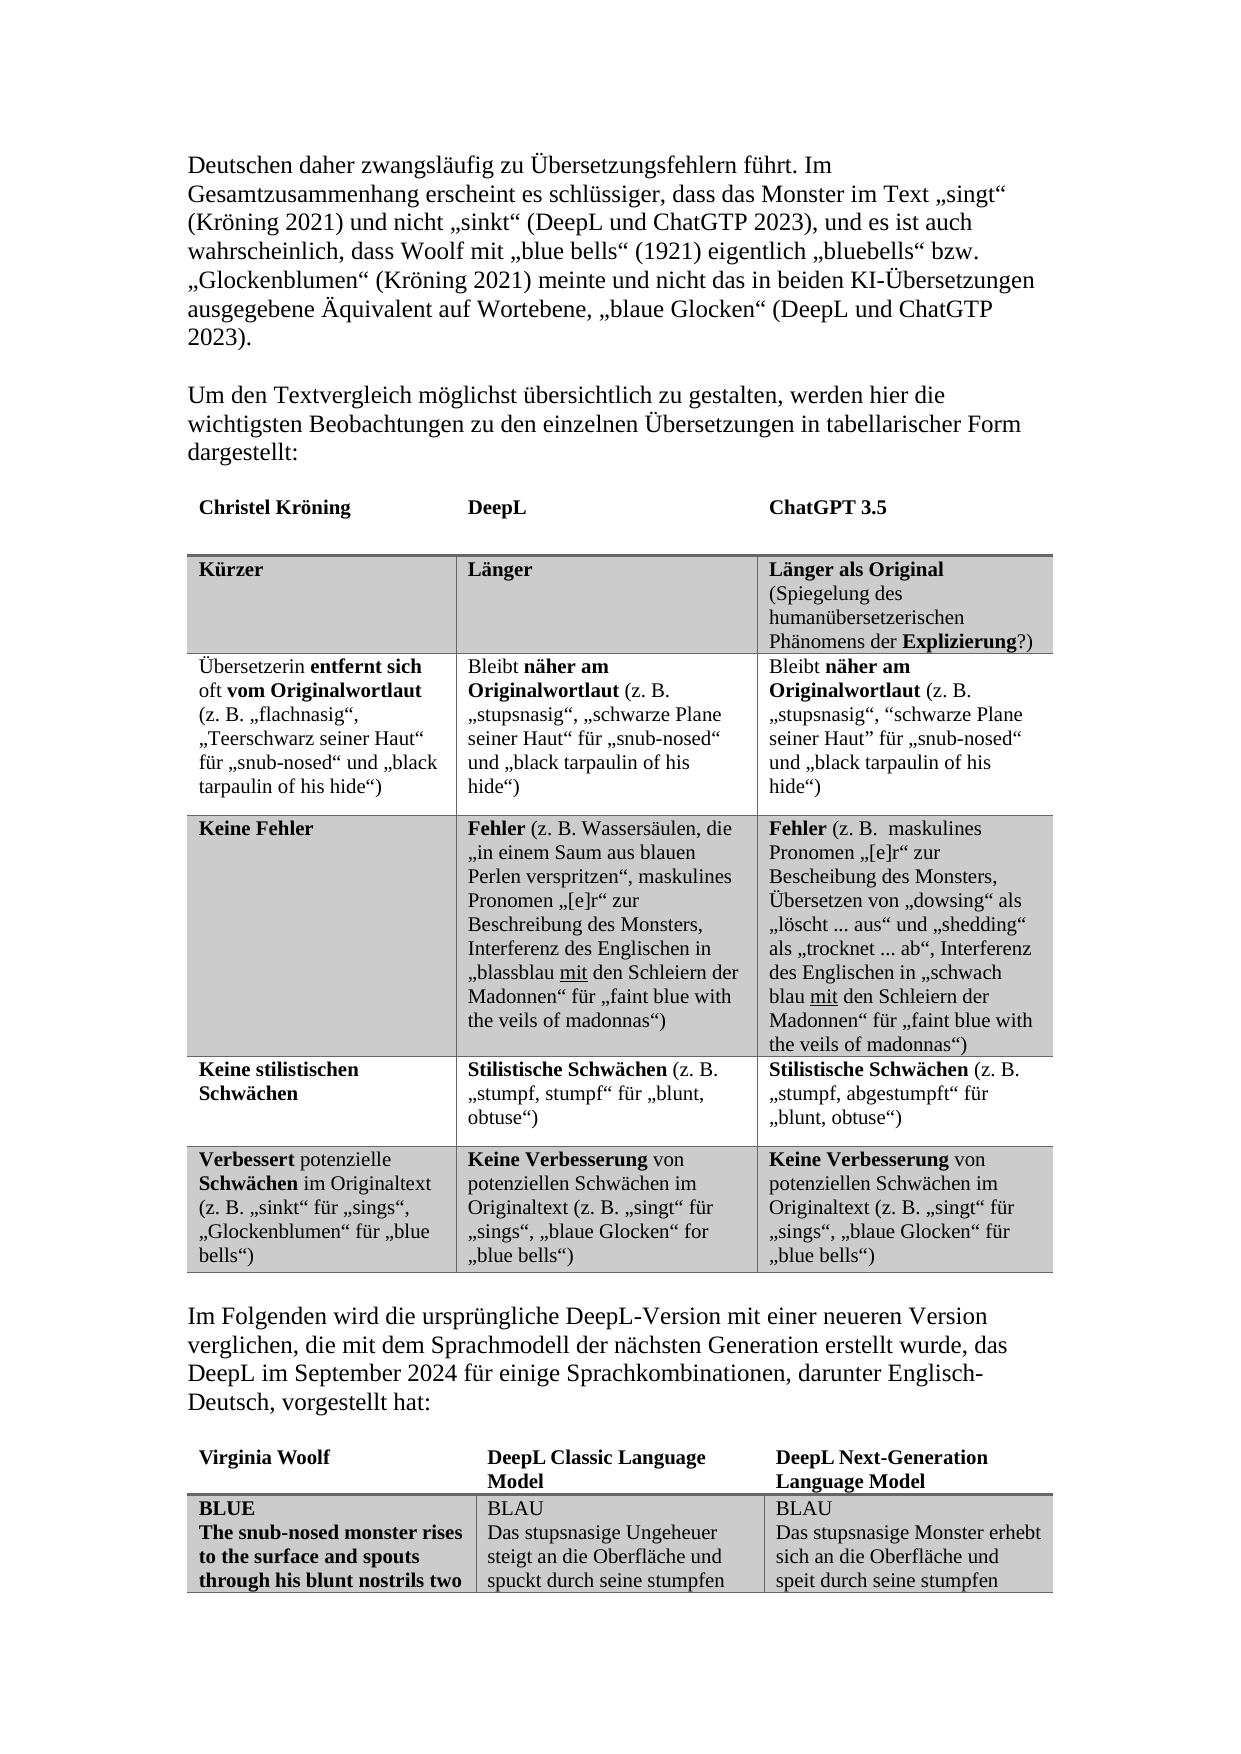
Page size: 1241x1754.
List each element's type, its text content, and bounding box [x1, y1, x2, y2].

table_cell Stilistische Schwächen (z. B. „stumpf, abgestumpft“ für „blunt, obtuse“) [758, 1057, 1053, 1146]
table_cell Verbessert potenzielle Schwächen im Originaltext (z. B. „sinkt“ für „sings“, „Glockenblumen“ für „blue bells“) [187, 1147, 456, 1272]
table_header ChatGPT 3.5 [758, 495, 1053, 554]
table_cell Bleibt näher am Originalwortlaut (z. B. „stupsnasig“, “schwarze Plane seiner Haut” für „snub-nosed“ und „black tarpaulin of his hide“) [758, 654, 1053, 815]
text Im Folgenden wird die ursprüngliche DeepL-Version mit einer neueren Version verglichen, die mit dem Sprachmodell der nächsten Generation erstellt wurde, das DeepL im September 2024 für einige Sprachkombinationen, darunter Englisch-Deutsch, vorgestellt hat: [187, 1301, 1053, 1416]
table_header Christel Kröning [187, 495, 456, 554]
table_cell Keine Verbesserung von potenziellen Schwächen im Originaltext (z. B. „singt“ für „sings“, „blaue Glocken“ für „blue bells“) [758, 1147, 1053, 1272]
table_cell Fehler (z. B. Wassersäulen, die „in einem Saum aus blauen Perlen verspritzen“, maskulines Pronomen „[e]r“ zur Beschreibung des Monsters, Interferenz des Englischen in „blassblau mit den Schleiern der Madonnen“ für „faint blue with the veils of madonnas“) [457, 816, 757, 1056]
table_header DeepL [456, 495, 758, 554]
table_header DeepL Classic Language Model [476, 1445, 764, 1493]
table_cell Stilistische Schwächen (z. B. „stumpf, stumpf“ für „blunt, obtuse“) [457, 1057, 757, 1146]
table_cell Länger als Original (Spiegelung des humanübersetzerischen Phänomens der Explizierung?) [758, 557, 1053, 653]
table_header DeepL Next-Generation Language Model [764, 1445, 1053, 1493]
table_cell Bleibt näher am Originalwortlaut (z. B. „stupsnasig“, „schwarze Plane seiner Haut“ für „snub-nosed“ und „black tarpaulin of his hide“) [457, 654, 757, 815]
table_cell Keine Fehler [187, 816, 456, 1056]
text Deutschen daher zwangsläufig zu Übersetzungsfehlern führt. Im Gesamtzusammenhang erscheint es schlüssiger, dass das Monster im Text „singt“ (Kröning 2021) und nicht „sinkt“ (DeepL und ChatGTP 2023), und es ist auch wahrscheinlich, dass Woolf mit „blue bells“ (1921) eigentlich „bluebells“ bzw. „Glockenblumen“ (Kröning 2021) meinte und nicht das in beiden KI-Übersetzungen ausgegebene Äquivalent auf Wortebene, „blaue Glocken“ (DeepL und ChatGTP 2023). [187, 150, 1053, 351]
text Um den Textvergleich möglichst übersichtlich zu gestalten, werden hier die wichtigsten Beobachtungen zu den einzelnen Übersetzungen in tabellarischer Form dargestellt: [187, 380, 1053, 466]
table_cell BLUE The snub-nosed monster rises to the surface and spouts through his blunt nostrils two [187, 1496, 476, 1592]
table_header Virginia Woolf [187, 1445, 476, 1493]
table_cell BLAU Das stupsnasige Monster erhebt sich an die Oberfläche und speit durch seine stumpfen [765, 1496, 1053, 1592]
table_cell Fehler (z. B. maskulines Pronomen „[e]r“ zur Bescheibung des Monsters, Übersetzen von „dowsing“ als „löscht ... aus“ und „shedding“ als „trocknet ... ab“, Interferenz des Englischen in „schwach blau mit den Schleiern der Madonnen“ für „faint blue with the veils of madonnas“) [758, 816, 1053, 1056]
table_cell Länger [457, 557, 757, 653]
table_cell BLAU Das stupsnasige Ungeheuer steigt an die Oberfläche und spuckt durch seine stumpfen [477, 1496, 764, 1592]
table_cell Keine Verbesserung von potenziellen Schwächen im Originaltext (z. B. „singt“ für „sings“, „blaue Glocken“ for „blue bells“) [457, 1147, 757, 1272]
table_cell Keine stilistischen Schwächen [187, 1057, 456, 1146]
table_cell Übersetzerin entfernt sich oft vom Originalwortlaut (z. B. „flachnasig“, „Teerschwarz seiner Haut“ für „snub-nosed“ und „black tarpaulin of his hide“) [187, 654, 456, 815]
table_cell Kürzer [187, 557, 456, 653]
